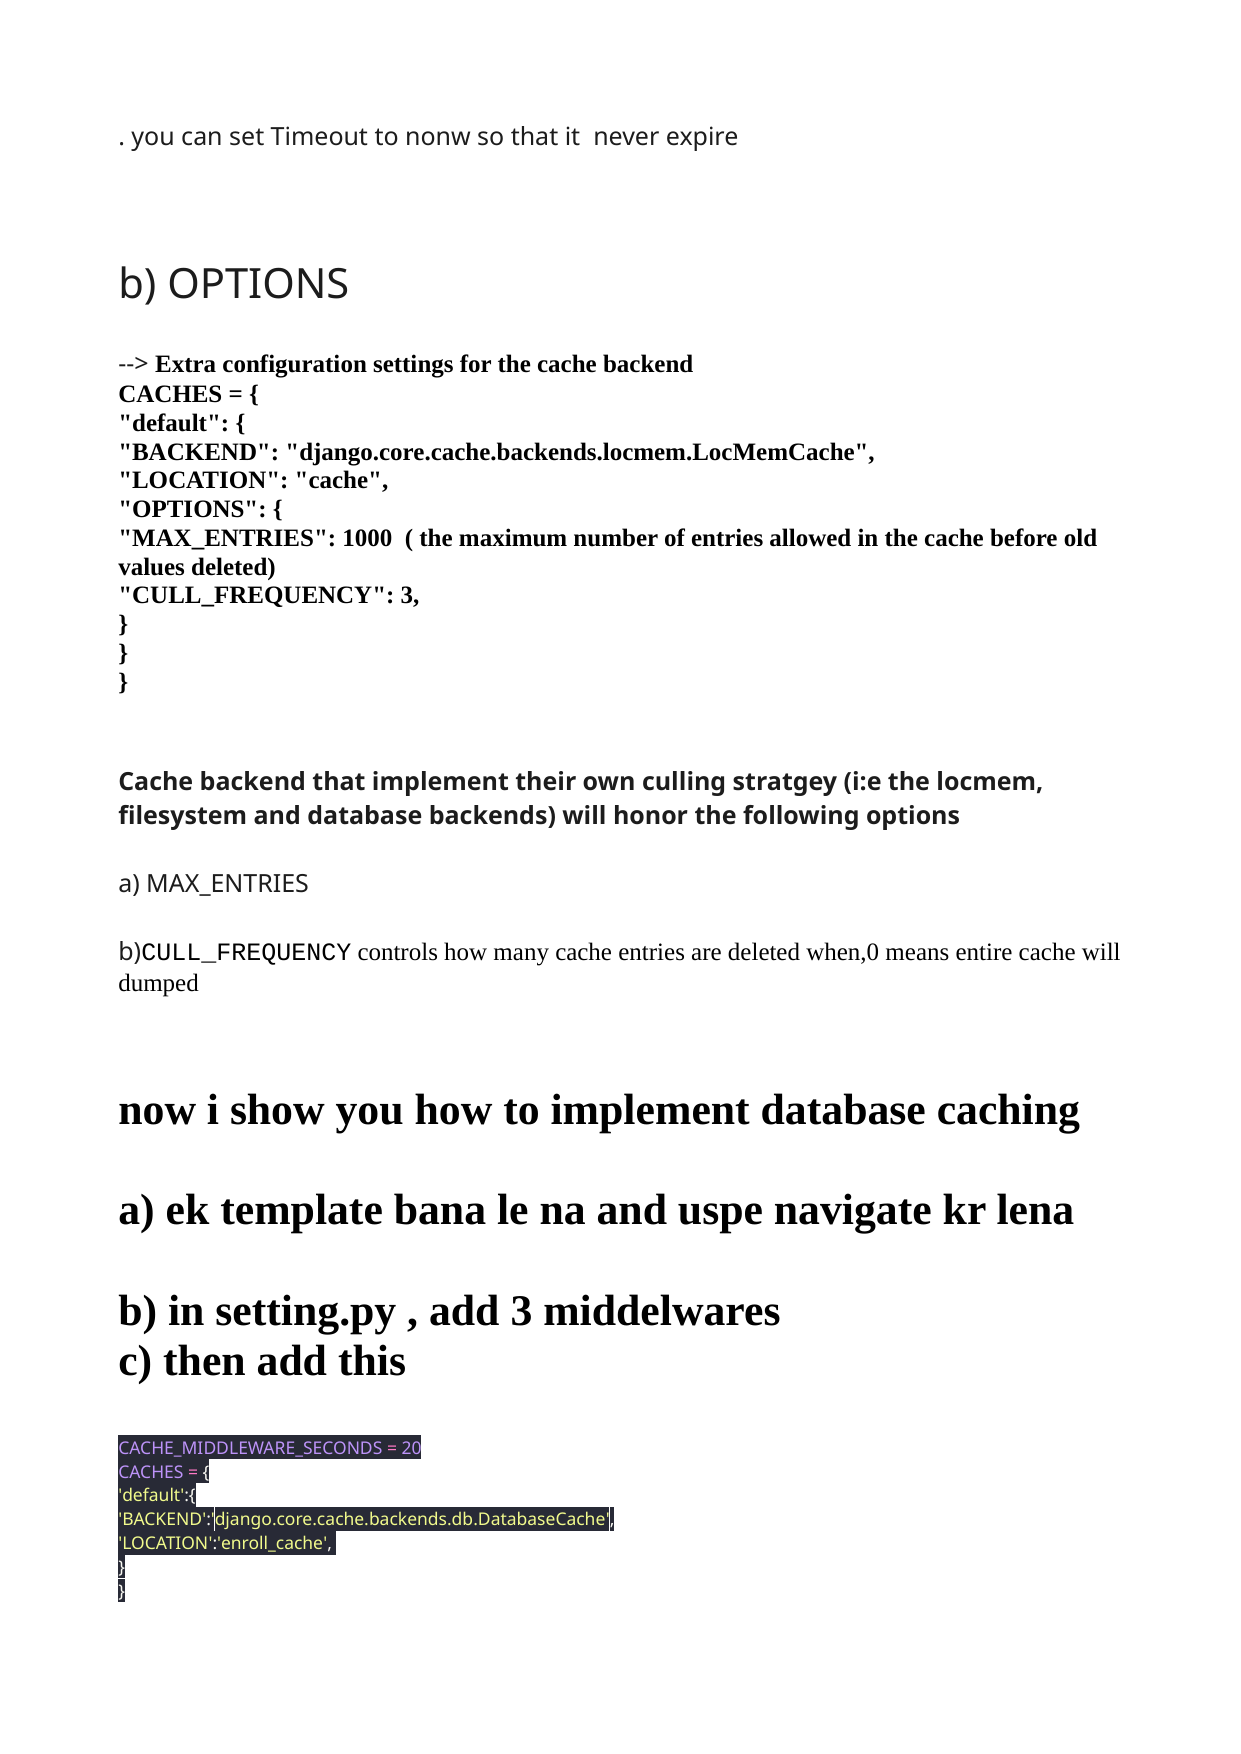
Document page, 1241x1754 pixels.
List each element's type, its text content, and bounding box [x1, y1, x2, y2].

text b)CULL_FREQUENCY controls how many cache entries are deleted when,0 means entire cache will dumped [118, 934, 1122, 997]
text c) then add this [118, 1335, 1122, 1385]
text CACHES = { "default": { "BACKEND": "django.core.cache.backends.locmem.LocMemCache", "LOCATION": "cache", "OPTIONS": { "MAX_ENTRIES": 1000 ( the maximum number of entries allowed in the cache before old values deleted) [118, 379, 1122, 581]
text --> Extra configuration settings for the cache backend [118, 345, 1122, 379]
text 'BACKEND':'django.core.cache.backends.db.DatabaseCache', [118, 1507, 1122, 1531]
text } [118, 1578, 1122, 1602]
text b) OPTIONS [118, 254, 1122, 311]
text . you can set Timeout to nonw so that it never expire [118, 118, 1122, 152]
text CACHES = { [118, 1459, 1122, 1483]
text a) MAX_ENTRIES [118, 866, 1122, 900]
text b) in setting.py , add 3 middelwares [118, 1284, 1122, 1335]
text a) ek template bana le na and uspe navigate kr lena [118, 1184, 1122, 1234]
text CACHE_MIDDLEWARE_SECONDS = 20 [118, 1435, 1122, 1459]
text Cache backend that implement their own culling stratgey (i:e the locmem, filesystem and database backends) will honor the following options [118, 764, 1122, 832]
text 'LOCATION':'enroll_cache', [118, 1531, 1122, 1555]
text "CULL_FREQUENCY": 3, } } } [118, 581, 1122, 696]
text } [118, 1555, 1122, 1578]
text 'default':{ [118, 1483, 1122, 1507]
text now i show you how to implement database caching [118, 1083, 1122, 1133]
